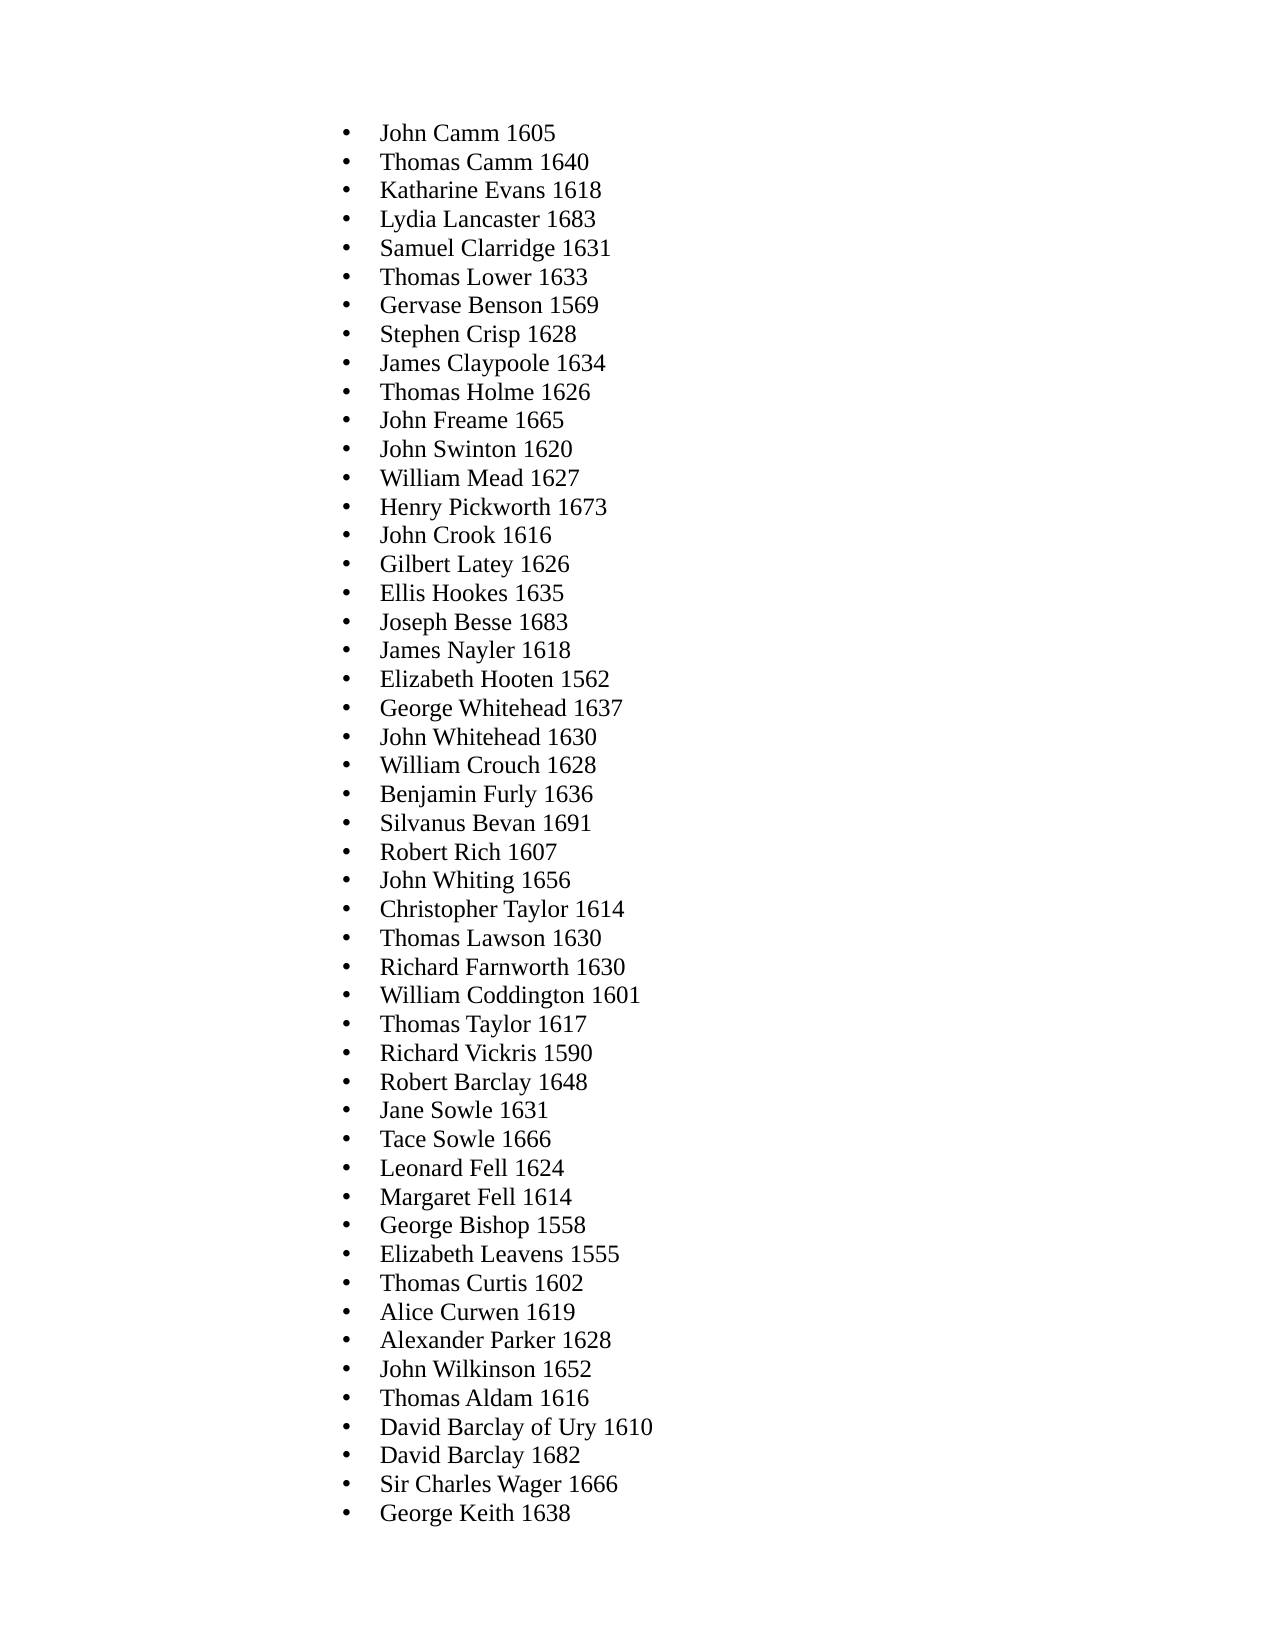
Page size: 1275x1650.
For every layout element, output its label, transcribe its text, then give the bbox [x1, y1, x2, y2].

list John Whitehead 1630 [342, 722, 1157, 751]
list Gilbert Latey 1626 [342, 549, 1157, 578]
list Christopher Taylor 1614 [342, 894, 1157, 923]
list Thomas Holme 1626 [342, 377, 1157, 406]
list Thomas Lower 1633 [342, 262, 1157, 291]
list James Nayler 1618 [342, 636, 1157, 664]
list Richard Farnworth 1630 [342, 952, 1157, 981]
list John Swinton 1620 [342, 434, 1157, 463]
list David Barclay of Ury 1610 [342, 1412, 1157, 1441]
list Thomas Curtis 1602 [342, 1268, 1157, 1297]
list Leonard Fell 1624 [342, 1153, 1157, 1182]
list Joseph Besse 1683 [342, 607, 1157, 636]
list William Coddington 1601 [342, 981, 1157, 1009]
list George Whitehead 1637 [342, 693, 1157, 722]
list Thomas Lawson 1630 [342, 923, 1157, 952]
list Gervase Benson 1569 [342, 291, 1157, 319]
list Tace Sowle 1666 [342, 1124, 1157, 1153]
list Robert Rich 1607 [342, 837, 1157, 866]
list Henry Pickworth 1673 [342, 492, 1157, 521]
list Sir Charles Wager 1666 [342, 1469, 1157, 1498]
list Robert Barclay 1648 [342, 1067, 1157, 1096]
list Alice Curwen 1619 [342, 1297, 1157, 1326]
list Lydia Lancaster 1683 [342, 204, 1157, 233]
list John Crook 1616 [342, 521, 1157, 549]
list Benjamin Furly 1636 [342, 779, 1157, 808]
list Elizabeth Leavens 1555 [342, 1239, 1157, 1268]
list George Bishop 1558 [342, 1211, 1157, 1239]
list Richard Vickris 1590 [342, 1038, 1157, 1067]
list Margaret Fell 1614 [342, 1182, 1157, 1211]
list John Freame 1665 [342, 406, 1157, 434]
list Ellis Hookes 1635 [342, 578, 1157, 607]
list Jane Sowle 1631 [342, 1096, 1157, 1124]
list Samuel Clarridge 1631 [342, 233, 1157, 262]
list William Mead 1627 [342, 463, 1157, 492]
list John Whiting 1656 [342, 866, 1157, 894]
list John Camm 1605 [342, 118, 1157, 147]
list Thomas Aldam 1616 [342, 1383, 1157, 1412]
list Stephen Crisp 1628 [342, 319, 1157, 348]
list Thomas Taylor 1617 [342, 1009, 1157, 1038]
list Silvanus Bevan 1691 [342, 808, 1157, 837]
list Alexander Parker 1628 [342, 1326, 1157, 1354]
list William Crouch 1628 [342, 751, 1157, 779]
list John Wilkinson 1652 [342, 1354, 1157, 1383]
list George Keith 1638 [342, 1498, 1157, 1527]
list Thomas Camm 1640 [342, 147, 1157, 176]
list Elizabeth Hooten 1562 [342, 664, 1157, 693]
list David Barclay 1682 [342, 1441, 1157, 1469]
list James Claypoole 1634 [342, 348, 1157, 377]
list Katharine Evans 1618 [342, 176, 1157, 204]
